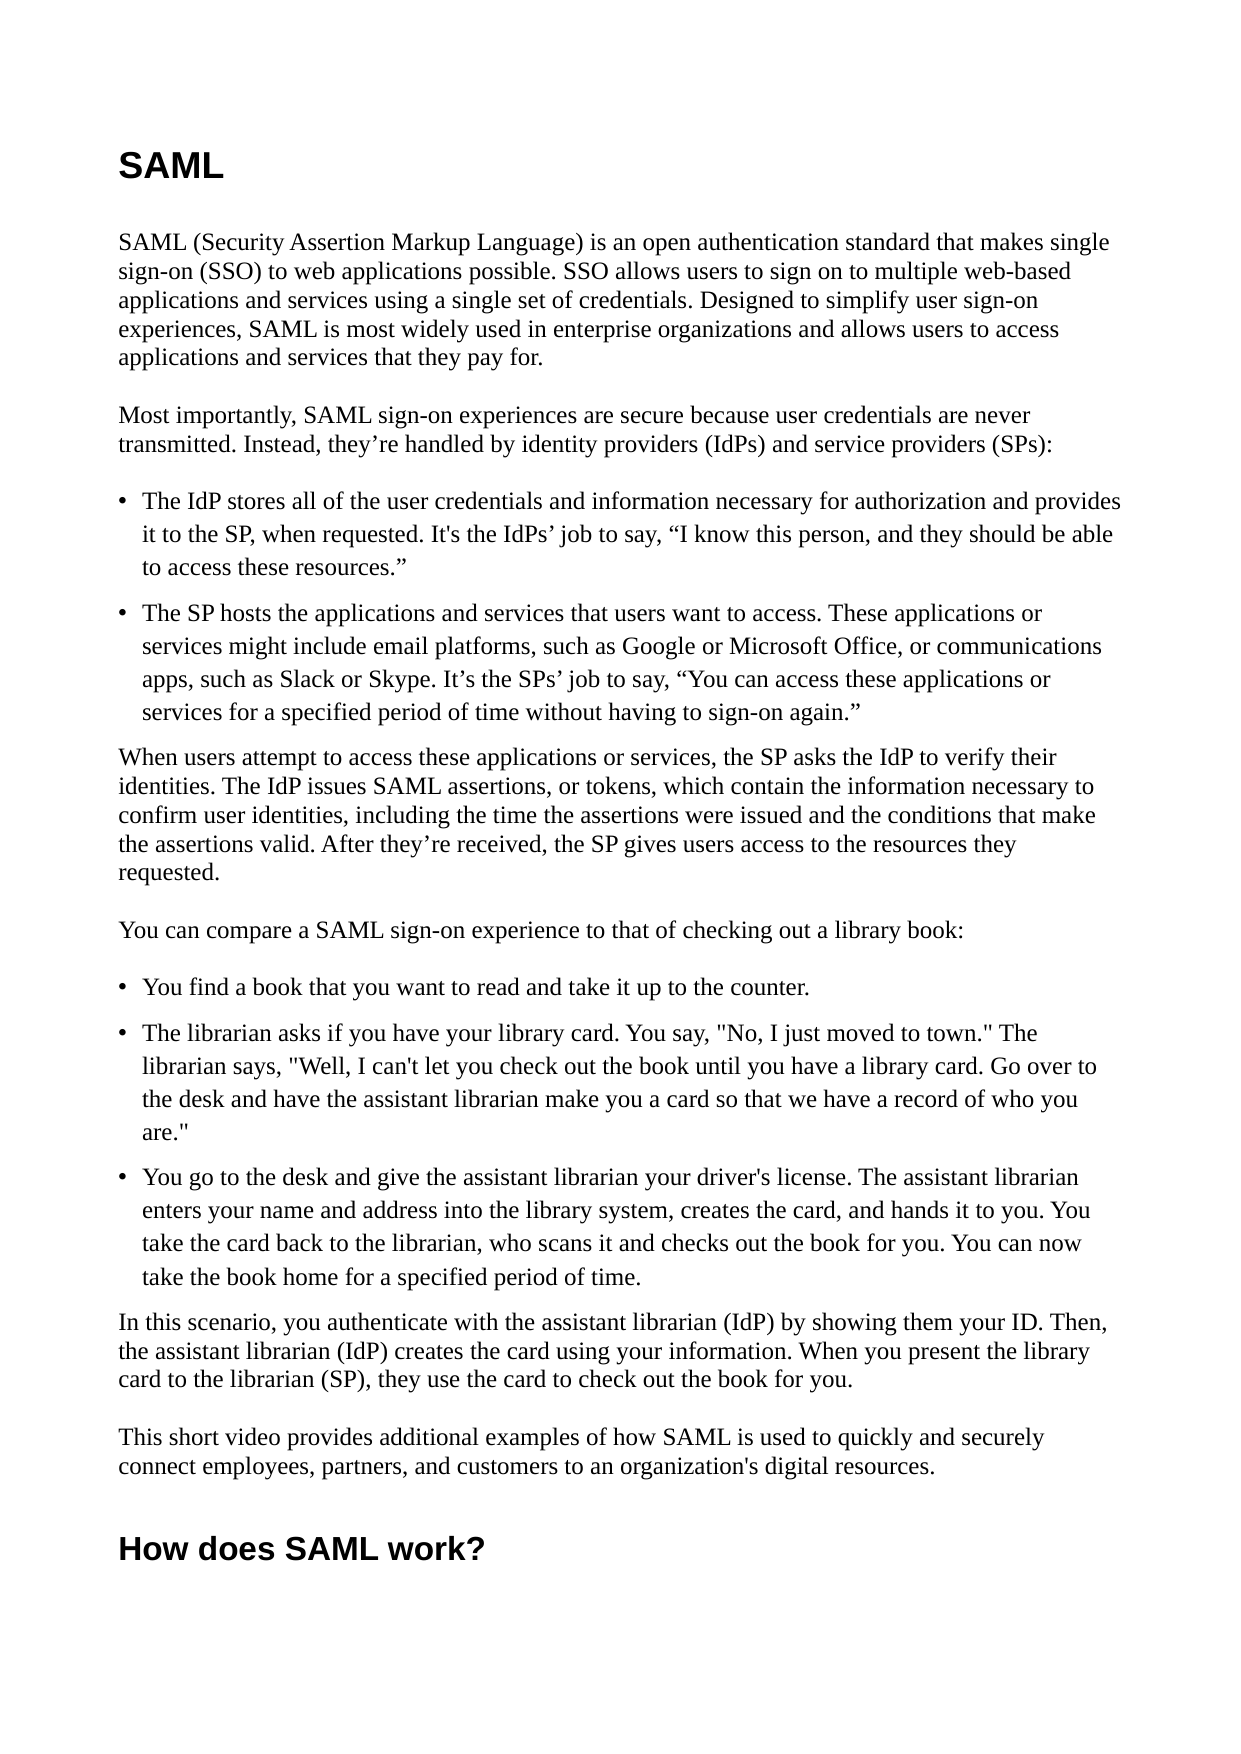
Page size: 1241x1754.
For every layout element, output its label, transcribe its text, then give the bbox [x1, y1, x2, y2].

list You find a book that you want to read and take it up to the counter. [118, 972, 1122, 1001]
text When users attempt to access these applications or services, the SP asks the IdP to verify their identities. The IdP issues SAML assertions, or tokens, which contain the information necessary to confirm user identities, including the time the assertions were issued and the conditions that make the assertions valid. After they’re received, the SP gives users access to the resources they requested. [118, 742, 1122, 886]
list The IdP stores all of the user credentials and information necessary for authorization and provides it to the SP, when requested. It's the IdPs’ job to say, “I know this person, and they should be able to access these resources.” [118, 486, 1122, 581]
text SAML (Security Assertion Markup Language) is an open authentication standard that makes single sign-on (SSO) to web applications possible. SSO allows users to sign on to multiple web-based applications and services using a single set of credentials. Designed to simplify user sign-on experiences, SAML is most widely used in enterprise organizations and allows users to access applications and services that they pay for. [118, 227, 1122, 371]
text In this scenario, you authenticate with the assistant librarian (IdP) by showing them your ID. Then, the assistant librarian (IdP) creates the card using your information. When you present the library card to the librarian (SP), they use the card to check out the book for you. [118, 1307, 1122, 1393]
list The librarian asks if you have your library card. You say, "No, I just moved to town." The librarian says, "Well, I can't let you check out the book until you have a library card. Go over to the desk and have the assistant librarian make you a card so that we have a record of who you are." [118, 1018, 1122, 1146]
text Most importantly, SAML sign-on experiences are secure because user credentials are never transmitted. Instead, they’re handled by identity providers (IdPs) and service providers (SPs): [118, 400, 1122, 457]
subtitle SAML [118, 143, 1122, 186]
text You can compare a SAML sign-on experience to that of checking out a library book: [118, 915, 1122, 944]
list You go to the desk and give the assistant librarian your driver's license. The assistant librarian enters your name and address into the library system, creates the card, and hands it to you. You take the card back to the librarian, who scans it and checks out the book for you. You can now take the book home for a specified period of time. [118, 1162, 1122, 1290]
subtitle How does SAML work? [118, 1529, 1122, 1568]
text This short video provides additional examples of how SAML is used to quickly and securely connect employees, partners, and customers to an organization's digital resources. [118, 1422, 1122, 1479]
list The SP hosts the applications and services that users want to access. These applications or services might include email platforms, such as Google or Microsoft Office, or communications apps, such as Slack or Skype. It’s the SPs’ job to say, “You can access these applications or services for a specified period of time without having to sign-on again.” [118, 598, 1122, 726]
